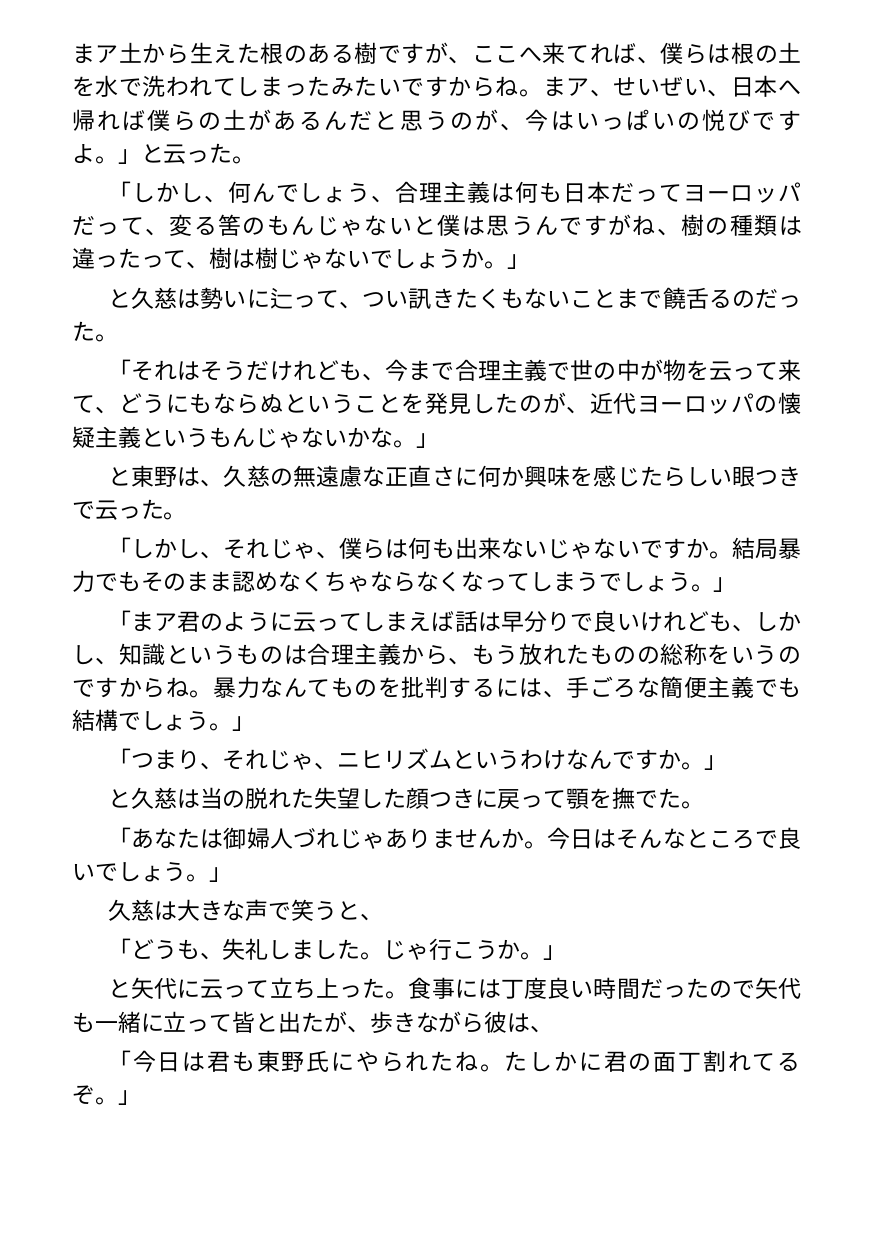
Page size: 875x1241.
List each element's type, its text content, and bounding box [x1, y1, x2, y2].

text 久慈は大きな声で笑うと、 [72, 893, 802, 926]
text と久慈は当の脱れた失望した顔つきに戻って顎を撫でた。 [72, 781, 802, 814]
text 「どうも、失礼しました。じゃ行こうか。」 [72, 932, 802, 965]
text まア土から生えた根のある樹ですが、ここへ来てれば、僕らは根の土を水で洗われてしまったみたいですからね。まア、せいぜい、日本へ帰れば僕らの土があるんだと思うのが、今はいっぱいの悦びですよ。」と云った。 [72, 36, 802, 169]
text 「今日は君も東野氏にやられたね。たしかに君の面丁割れてるぞ。」 [72, 1044, 802, 1110]
text と久慈は勢いに辷って、つい訊きたくもないことまで饒舌るのだった。 [72, 281, 802, 347]
text 「まア君のように云ってしまえば話は早分りで良いけれども、しかし、知識というものは合理主義から、もう放れたものの総称をいうのですからね。暴力なんてものを批判するには、手ごろな簡便主義でも結構でしょう。」 [72, 603, 802, 736]
text 「つまり、それじゃ、ニヒリズムというわけなんですか。」 [72, 742, 802, 775]
text 「しかし、何んでしょう、合理主義は何も日本だってヨーロッパだって、変る筈のもんじゃないと僕は思うんですがね、樹の種類は違ったって、樹は樹じゃないでしょうか。」 [72, 175, 802, 274]
text と矢代に云って立ち上った。食事には丁度良い時間だったので矢代も一緒に立って皆と出たが、歩きながら彼は、 [72, 971, 802, 1038]
text 「しかし、それじゃ、僕らは何も出来ないじゃないですか。結局暴力でもそのまま認めなくちゃならなくなってしまうでしょう。」 [72, 531, 802, 597]
text と東野は、久慈の無遠慮な正直さに何か興味を感じたらしい眼つきで云った。 [72, 458, 802, 525]
text 「あなたは御婦人づれじゃありませんか。今日はそんなところで良いでしょう。」 [72, 821, 802, 887]
text 「それはそうだけれども、今まで合理主義で世の中が物を云って来て、どうにもならぬということを発見したのが、近代ヨーロッパの懐疑主義というもんじゃないかな。」 [72, 353, 802, 453]
